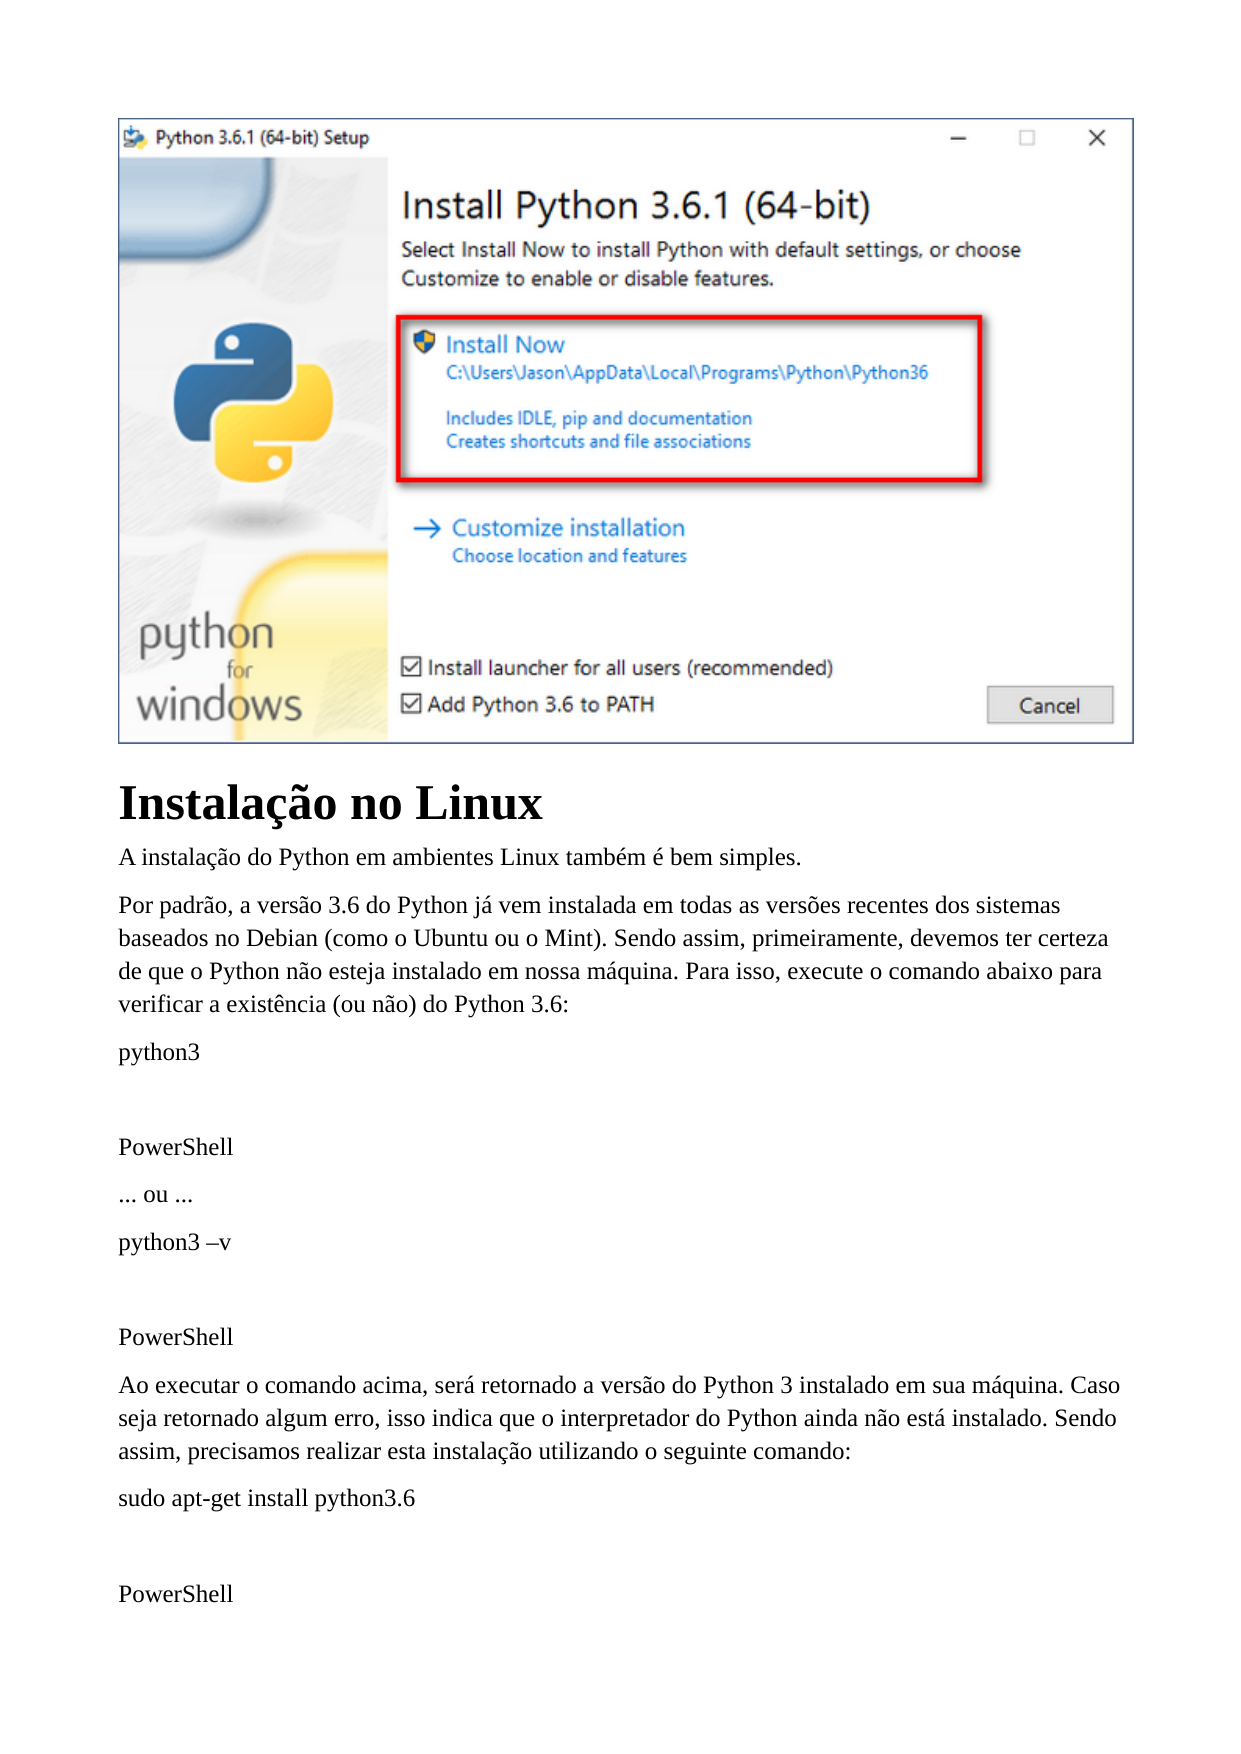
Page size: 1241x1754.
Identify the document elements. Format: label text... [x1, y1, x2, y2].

text PowerShell [118, 1579, 1122, 1607]
text sudo apt-get install python3.6 [118, 1483, 1122, 1512]
text ... ou ... [118, 1179, 1122, 1208]
text Por padrão, a versão 3.6 do Python já vem instalada em todas as versões recentes dos sistemas baseados no Debian (como o Ubuntu ou o Mint). Sendo assim, primeiramente, devemos ter certeza de que o Python não esteja instalado em nossa máquina. Para isso, execute o comando abaixo para verificar a existência (ou não) do Python 3.6: [118, 890, 1122, 1018]
text PowerShell [118, 1132, 1122, 1161]
text python3 –v [118, 1227, 1122, 1256]
text PowerShell [118, 1322, 1122, 1351]
text A instalação do Python em ambientes Linux também é bem simples. [118, 842, 1122, 871]
picture [118, 118, 1134, 744]
text python3 [118, 1037, 1122, 1065]
subtitle Instalação no Linux [118, 772, 1122, 830]
text Ao executar o comando acima, será retornado a versão do Python 3 instalado em sua máquina. Caso seja retornado algum erro, isso indica que o interpretador do Python ainda não está instalado. Sendo assim, precisamos realizar esta instalação utilizando o seguinte comando: [118, 1370, 1122, 1465]
